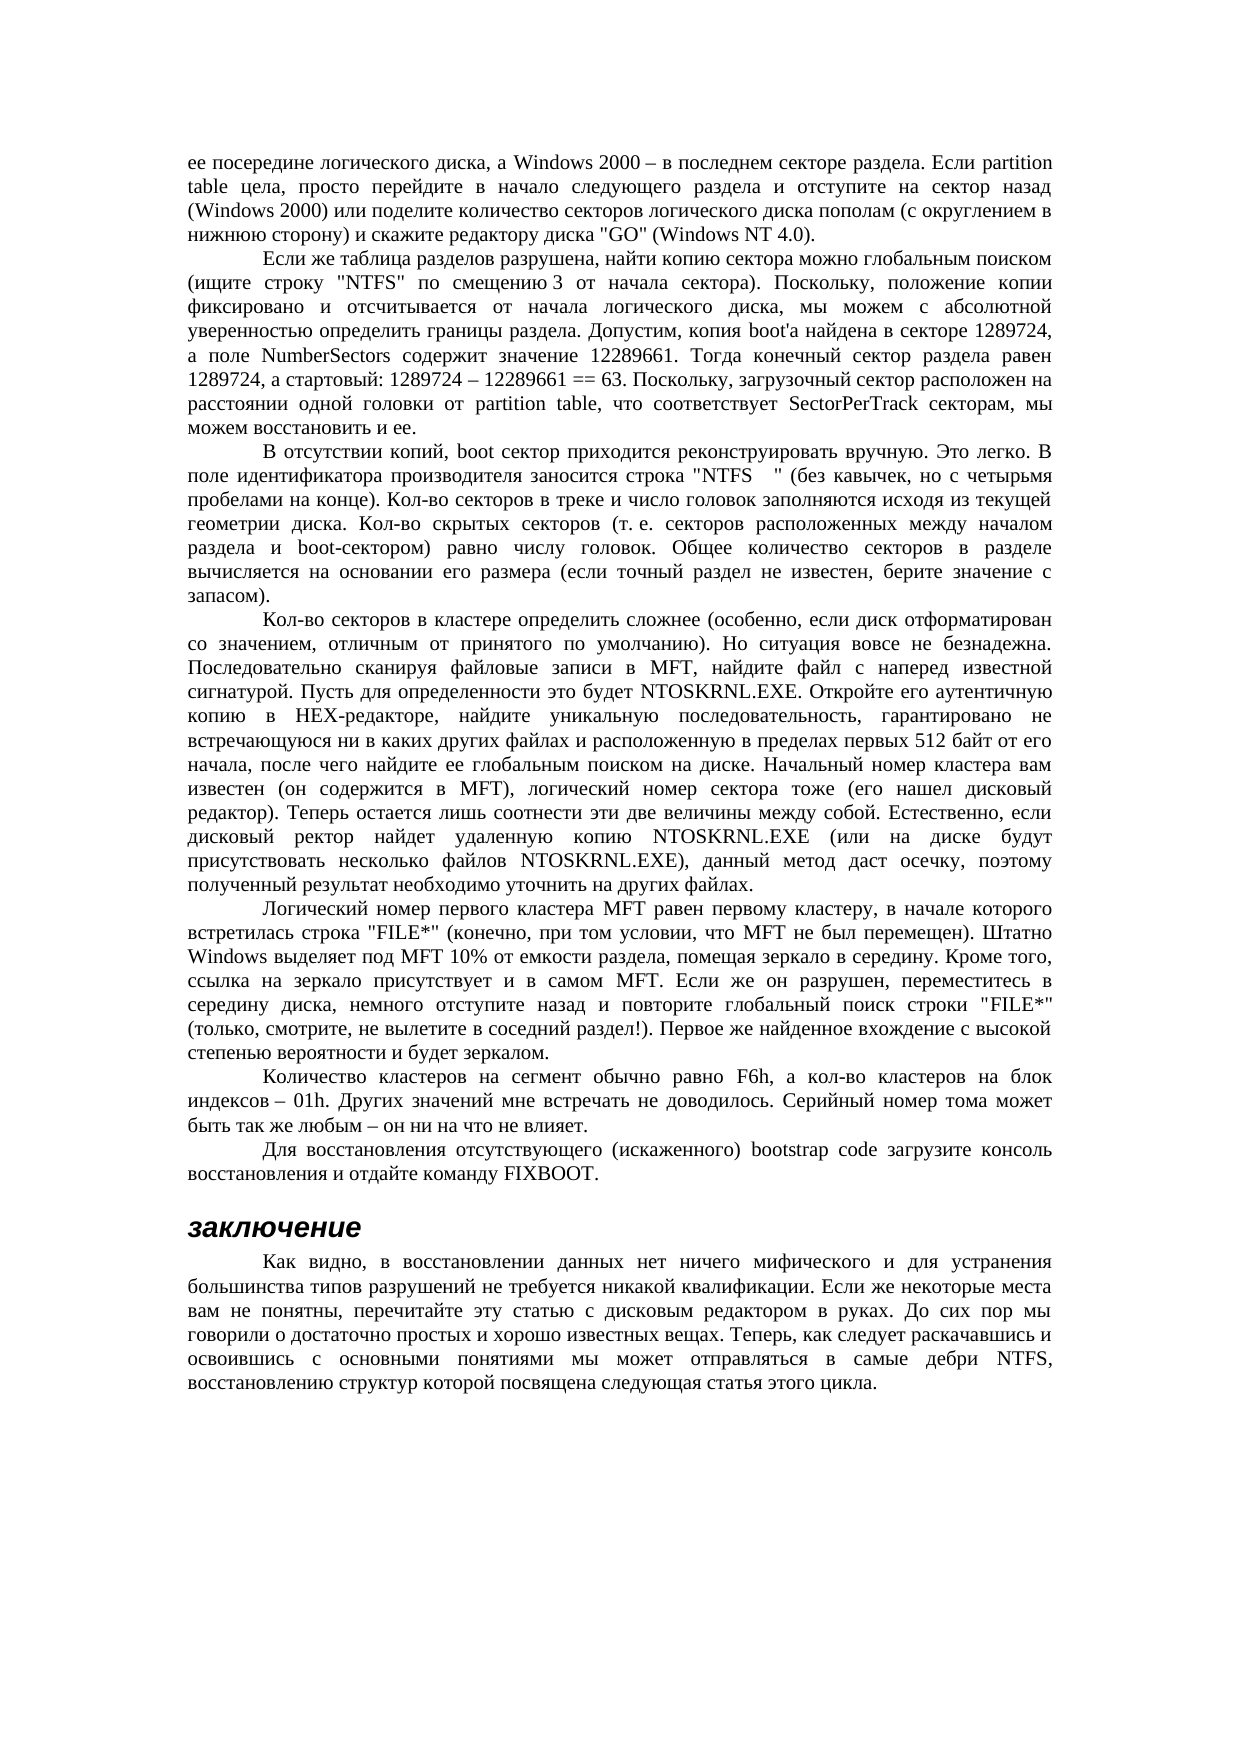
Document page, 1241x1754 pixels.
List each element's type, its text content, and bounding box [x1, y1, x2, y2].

text ее посередине логического диска, а Windows 2000 – в последнем секторе раздела. Если partition table цела, просто перейдите в начало следующего раздела и отступите на сектор назад (Windows 2000) или поделите количество секторов логического диска пополам (с округлением в нижнюю сторону) и скажите редактору диска "GO" (Windows NT 4.0). [187, 150, 1053, 246]
text Количество кластеров на сегмент обычно равно F6h, а кол-во кластеров на блок индексов – 01h. Других значений мне встречать не доводилось. Серийный номер тома может быть так же любым – он ни на что не влияет. [187, 1064, 1053, 1137]
subtitle заключение [187, 1210, 1053, 1243]
text В отсутствии копий, boot сектор приходится реконструировать вручную. Это легко. В поле идентификатора производителя заносится строка "NTFS " (без кавычек, но с четырьмя пробелами на конце). Кол-во секторов в треке и число головок заполняются исходя из текущей геометрии диска. Кол-во скрытых секторов (т. е. секторов расположенных между началом раздела и boot-сектором) равно числу головок. Общее количество секторов в разделе вычисляется на основании его размера (если точный раздел не известен, берите значение с запасом). [187, 439, 1053, 607]
text Если же таблица разделов разрушена, найти копию сектора можно глобальным поиском (ищите строку "NTFS" по смещению 3 от начала сектора). Поскольку, положение копии фиксировано и отсчитывается от начала логического диска, мы можем с абсолютной уверенностью определить границы раздела. Допустим, копия boot'a найдена в секторе 1289724, а поле NumberSectors содержит значение 12289661. Тогда конечный сектор раздела равен 1289724, а стартовый: 1289724 – 12289661 == 63. Поскольку, загрузочный сектор расположен на расстоянии одной головки от partition table, что соответствует SectorPerTrack секторам, мы можем восстановить и ее. [187, 246, 1053, 439]
text Логический номер первого кластера MFT равен первому кластеру, в начале которого встретилась строка "FILE*" (конечно, при том условии, что MFT не был перемещен). Штатно Windows выделяет под MFT 10% от емкости раздела, помещая зеркало в середину. Кроме того, ссылка на зеркало присутствует и в самом MFT. Если же он разрушен, переместитесь в середину диска, немного отступите назад и повторите глобальный поиск строки "FILE*" (только, смотрите, не вылетите в соседний раздел!). Первое же найденное вхождение с высокой степенью вероятности и будет зеркалом. [187, 896, 1053, 1064]
text Кол-во секторов в кластере определить сложнее (особенно, если диск отформатирован со значением, отличным от принятого по умолчанию). Но ситуация вовсе не безнадежна. Последовательно сканируя файловые записи в MFT, найдите файл с наперед известной сигнатурой. Пусть для определенности это будет NTOSKRNL.EXE. Откройте его аутентичную копию в HEX-редакторе, найдите уникальную последовательность, гарантировано не встречающуюся ни в каких других файлах и расположенную в пределах первых 512 байт от его начала, после чего найдите ее глобальным поиском на диске. Начальный номер кластера вам известен (он содержится в MFT), логический номер сектора тоже (его нашел дисковый редактор). Теперь остается лишь соотнести эти две величины между собой. Естественно, если дисковый ректор найдет удаленную копию NTOSKRNL.EXE (или на диске будут присутствовать несколько файлов NTOSKRNL.EXE), данный метод даст осечку, поэтому полученный результат необходимо уточнить на других файлах. [187, 607, 1053, 896]
text Как видно, в восстановлении данных нет ничего мифического и для устранения большинства типов разрушений не требуется никакой квалификации. Если же некоторые места вам не понятны, перечитайте эту статью с дисковым редактором в руках. До сих пор мы говорили о достаточно простых и хорошо известных вещах. Теперь, как следует раскачавшись и освоившись с основными понятиями мы может отправляться в самые дебри NTFS, восстановлению структур которой посвящена следующая статья этого цикла. [187, 1249, 1053, 1394]
text Для восстановления отсутствующего (искаженного) bootstrap code загрузите консоль восстановления и отдайте команду FIXBOOT. [187, 1137, 1053, 1185]
